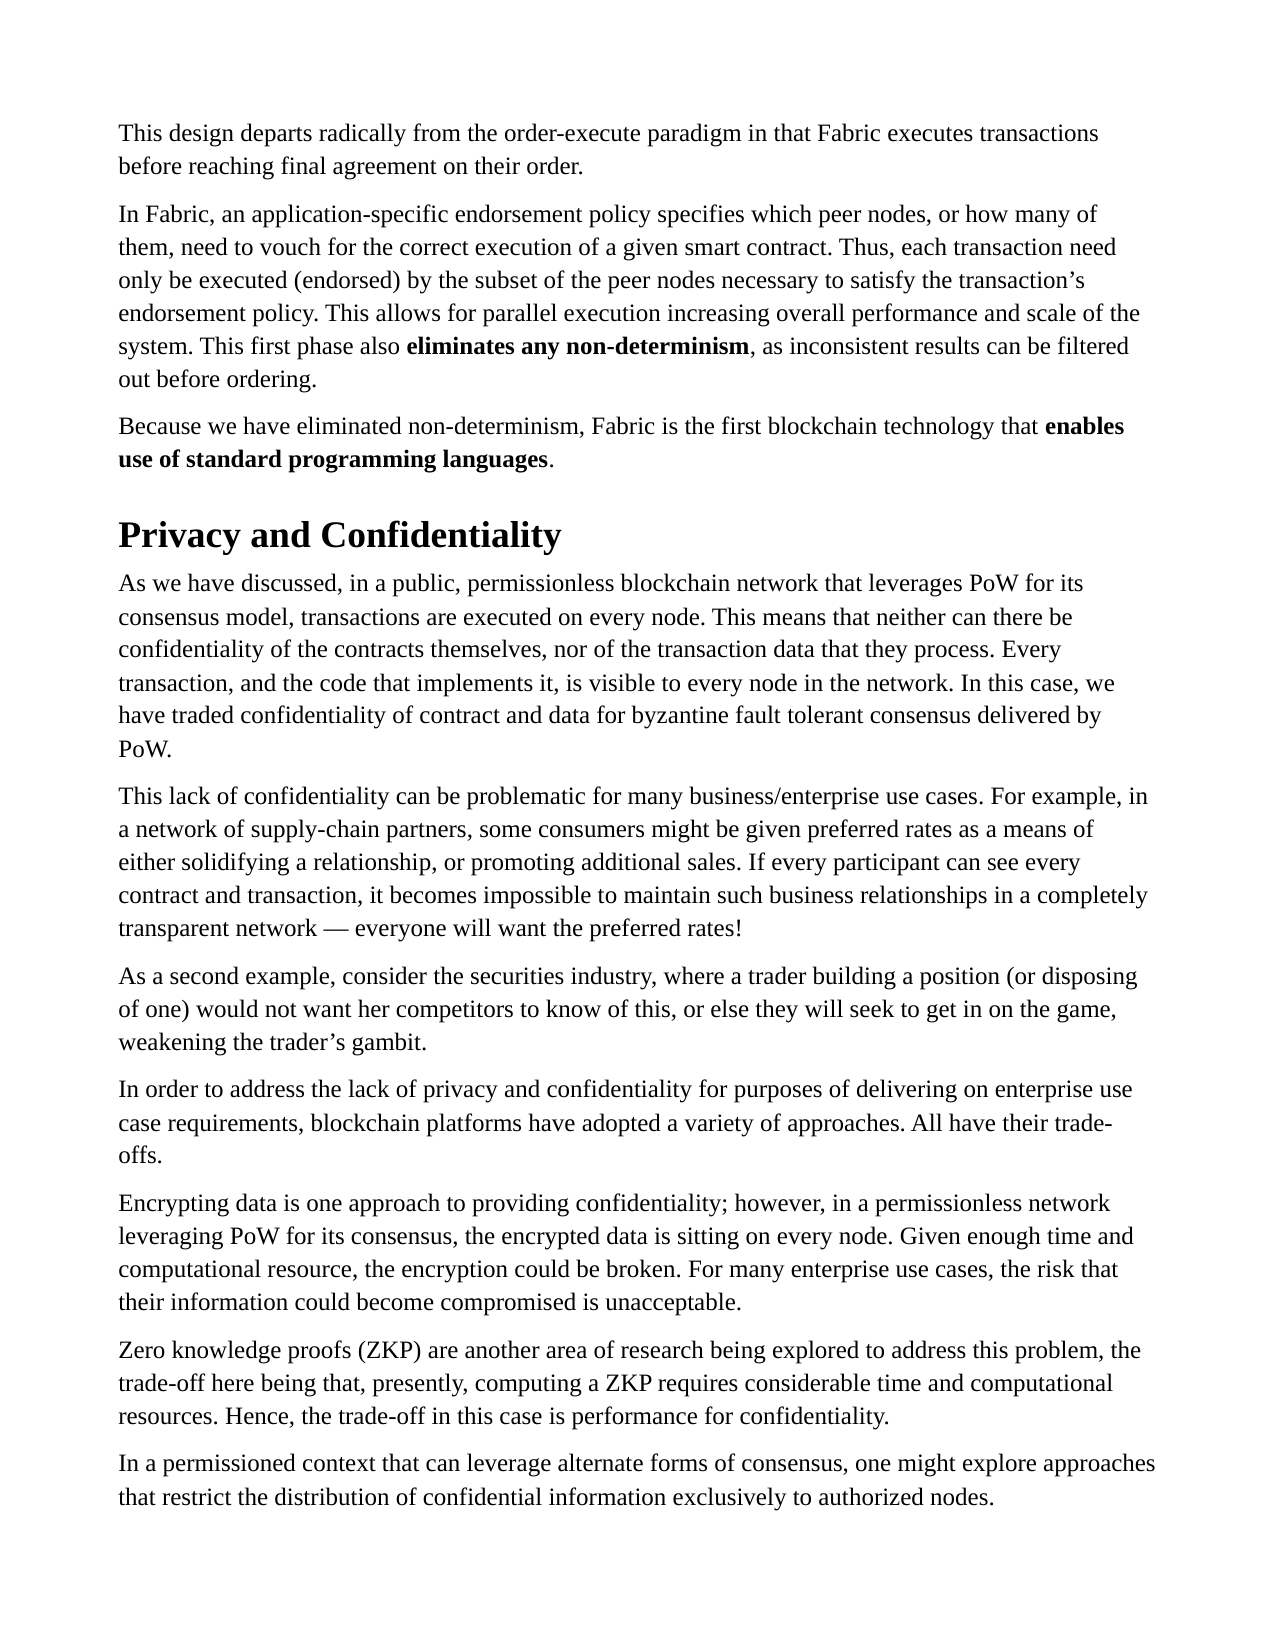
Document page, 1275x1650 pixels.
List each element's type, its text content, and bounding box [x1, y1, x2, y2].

text As a second example, consider the securities industry, where a trader building a position (or disposing of one) would not want her competitors to know of this, or else they will seek to get in on the game, weakening the trader’s gambit. [118, 961, 1157, 1056]
text Zero knowledge proofs (ZKP) are another area of research being explored to address this problem, the trade-off here being that, presently, computing a ZKP requires considerable time and computational resources. Hence, the trade-off in this case is performance for confidentiality. [118, 1335, 1157, 1430]
text Because we have eliminated non-determinism, Fabric is the first blockchain technology that enables use of standard programming languages. [118, 411, 1157, 473]
text This design departs radically from the order-execute paradigm in that Fabric executes transactions before reaching final agreement on their order. [118, 118, 1157, 180]
text In order to address the lack of privacy and confidentiality for purposes of delivering on enterprise use case requirements, blockchain platforms have adopted a variety of approaches. All have their trade-offs. [118, 1074, 1157, 1169]
subtitle Privacy and Confidentiality [118, 513, 1157, 556]
text This lack of confidentiality can be problematic for many business/enterprise use cases. For example, in a network of supply-chain partners, some consumers might be given preferred rates as a means of either solidifying a relationship, or promoting additional sales. If every participant can see every contract and transaction, it becomes impossible to maintain such business relationships in a completely transparent network — everyone will want the preferred rates! [118, 781, 1157, 942]
text Encrypting data is one approach to providing confidentiality; however, in a permissionless network leveraging PoW for its consensus, the encrypted data is sitting on every node. Given enough time and computational resource, the encryption could be broken. For many enterprise use cases, the risk that their information could become compromised is unacceptable. [118, 1188, 1157, 1316]
text As we have discussed, in a public, permissionless blockchain network that leverages PoW for its consensus model, transactions are executed on every node. This means that neither can there be confidentiality of the contracts themselves, nor of the transaction data that they process. Every transaction, and the code that implements it, is visible to every node in the network. In this case, we have traded confidentiality of contract and data for byzantine fault tolerant consensus delivered by PoW. [118, 568, 1157, 762]
text In a permissioned context that can leverage alternate forms of consensus, one might explore approaches that restrict the distribution of confidential information exclusively to authorized nodes. [118, 1448, 1157, 1510]
text In Fabric, an application-specific endorsement policy specifies which peer nodes, or how many of them, need to vouch for the correct execution of a given smart contract. Thus, each transaction need only be executed (endorsed) by the subset of the peer nodes necessary to satisfy the transaction’s endorsement policy. This allows for parallel execution increasing overall performance and scale of the system. This first phase also eliminates any non-determinism, as inconsistent results can be filtered out before ordering. [118, 199, 1157, 393]
